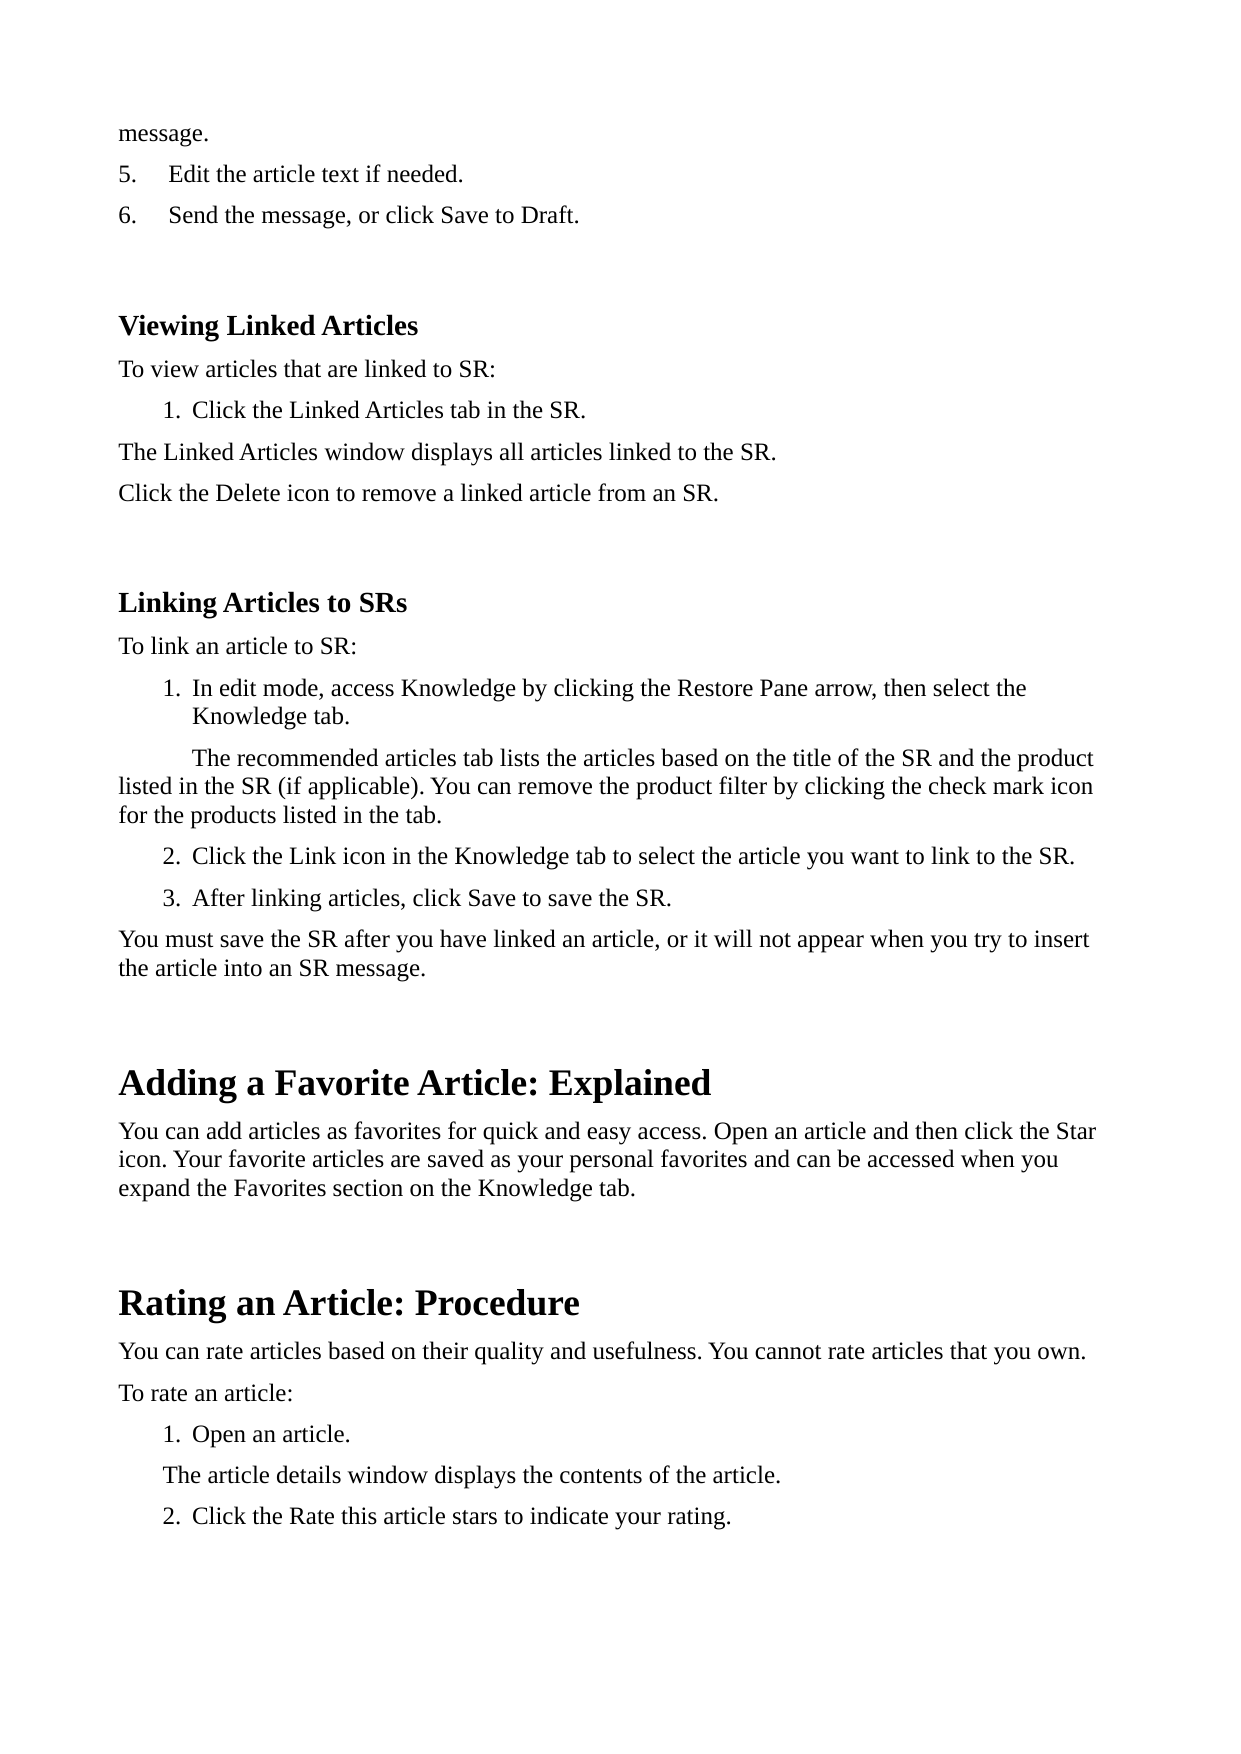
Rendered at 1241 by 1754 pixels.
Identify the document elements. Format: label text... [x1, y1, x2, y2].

list Click the Linked Articles tab in the SR. [162, 395, 1122, 424]
text To link an article to SR: [118, 631, 1122, 660]
list After linking articles, click Save to save the SR. [162, 883, 1122, 911]
text Click the Delete icon to remove a linked article from an SR. [118, 478, 1122, 507]
text You can add articles as favorites for quick and easy access. Open an article and then click the Star icon. Your favorite articles are saved as your personal favorites and can be accessed when you expand the Favorites section on the Knowledge tab. [118, 1116, 1122, 1202]
list In edit mode, access Knowledge by clicking the Restore Pane arrow, then select the Knowledge tab. [162, 673, 1122, 730]
text 6. Send the message, or click Save to Draft. [118, 201, 1122, 229]
text The article details window displays the contents of the article. [118, 1460, 1122, 1489]
list Click the Rate this article stars to indicate your rating. [162, 1501, 1122, 1530]
text You can rate articles based on their quality and usefulness. You cannot rate articles that you own. [118, 1336, 1122, 1365]
text 5. Edit the article text if needed. [118, 159, 1122, 188]
text You must save the SR after you have linked an article, or it will not appear when you try to insert the article into an SR message. [118, 924, 1122, 981]
subtitle Viewing Linked Articles [118, 308, 1122, 342]
text To rate an article: [118, 1378, 1122, 1406]
text The Linked Articles window displays all articles linked to the SR. [118, 437, 1122, 465]
text The recommended articles tab lists the articles based on the title of the SR and the product listed in the SR (if applicable). You can remove the product filter by clicking the check mark icon for the products listed in the tab. [118, 743, 1122, 829]
subtitle Adding a Favorite Article: Explained [118, 1060, 1122, 1103]
list Open an article. [162, 1419, 1122, 1448]
list Click the Link icon in the Knowledge tab to select the article you want to link to the SR. [162, 841, 1122, 870]
text message. [118, 118, 1122, 147]
subtitle Rating an Article: Procedure [118, 1281, 1122, 1324]
text To view articles that are linked to SR: [118, 354, 1122, 383]
subtitle Linking Articles to SRs [118, 585, 1122, 619]
